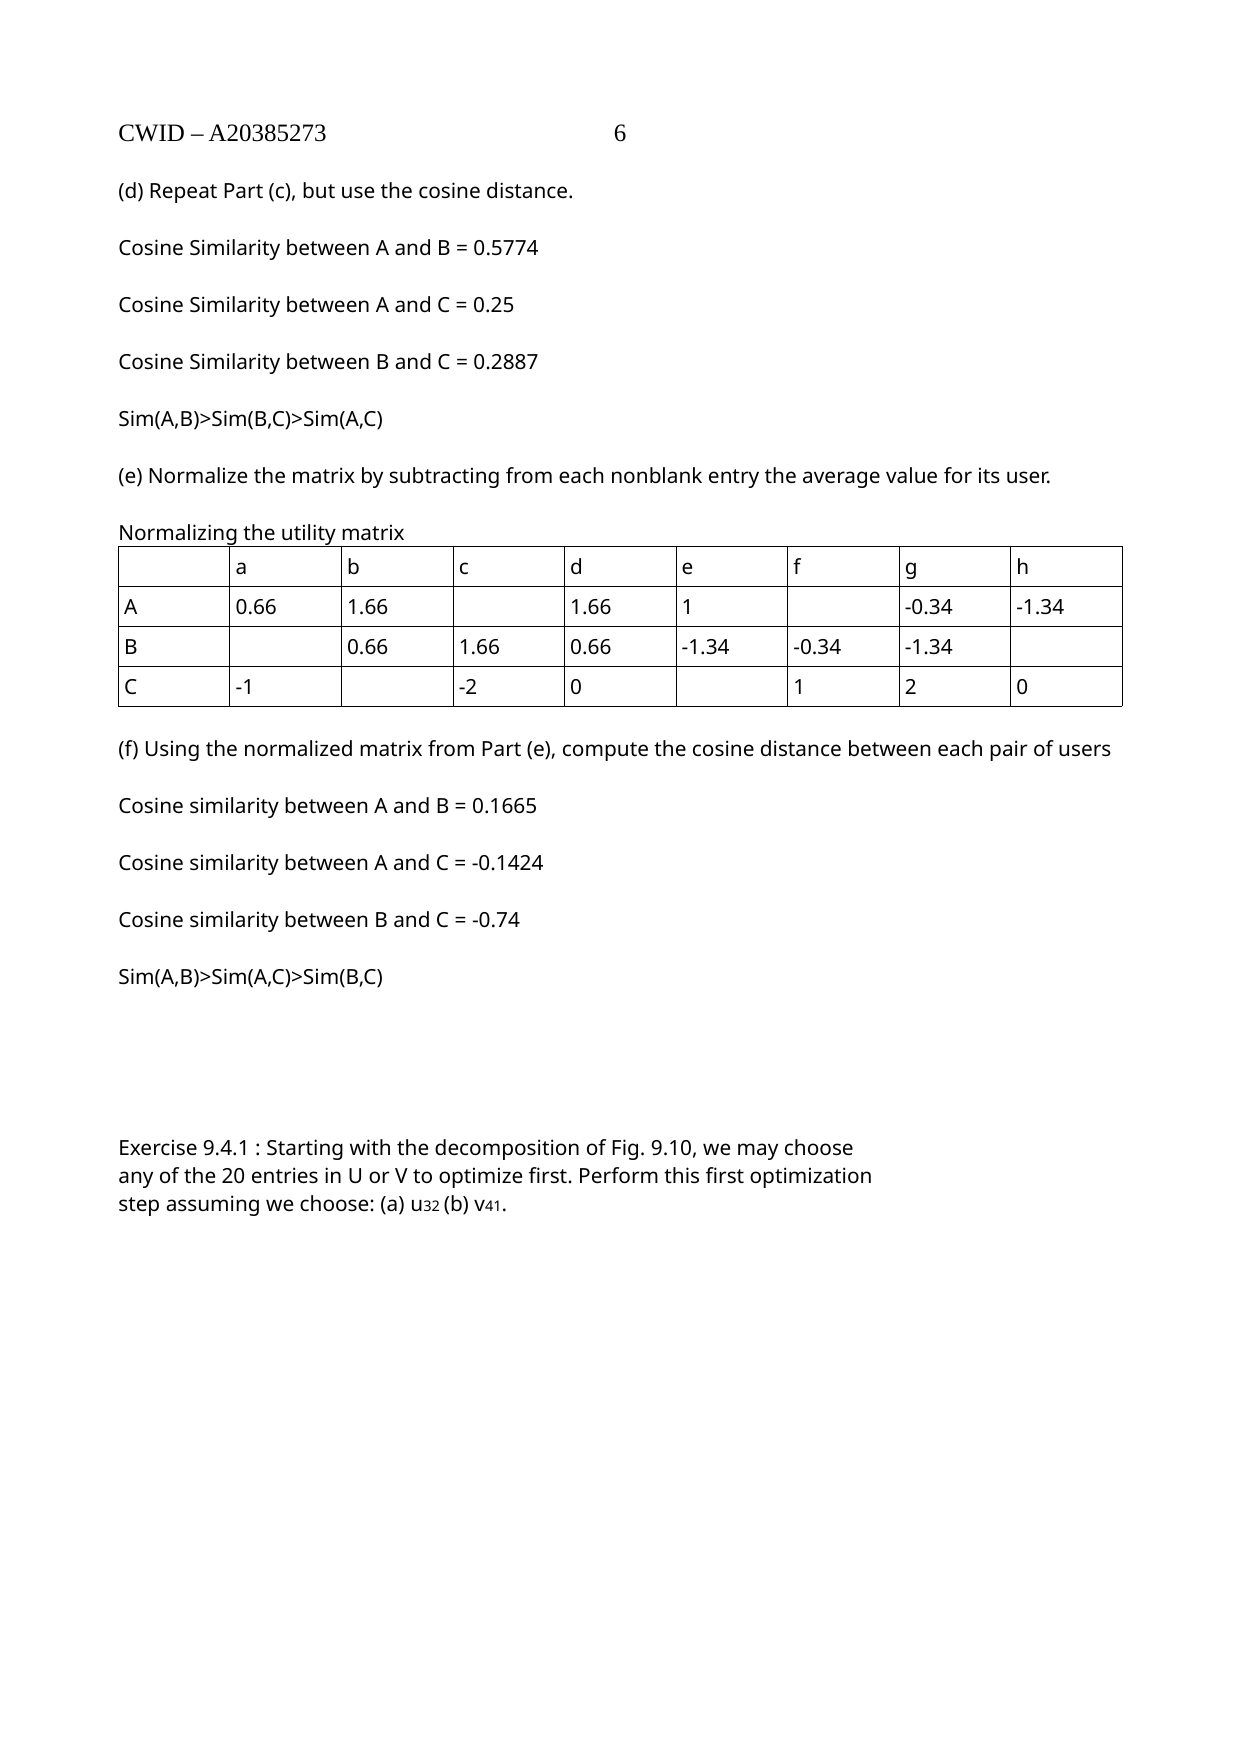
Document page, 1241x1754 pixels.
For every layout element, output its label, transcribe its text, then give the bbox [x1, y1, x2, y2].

table_cell C [119, 667, 229, 706]
table_cell 1 [788, 667, 899, 706]
table_cell 1.66 [454, 627, 564, 666]
table_cell -1 [230, 667, 341, 706]
table_cell [788, 587, 899, 626]
table_header b [342, 547, 453, 586]
text Cosine similarity between B and C = -0.74 [118, 905, 1122, 934]
table_cell -1.34 [1011, 587, 1122, 626]
table_cell 1 [677, 587, 787, 626]
table_cell [677, 667, 787, 706]
table_cell -1.34 [677, 627, 787, 666]
table_header c [454, 547, 564, 586]
table_header [119, 547, 229, 586]
table_cell [454, 587, 564, 626]
table_cell 0.66 [342, 627, 453, 666]
table_header g [900, 547, 1010, 586]
table_header a [230, 547, 341, 586]
text step assuming we choose: (a) u32 (b) v41. [118, 1189, 1122, 1218]
text Cosine Similarity between B and C = 0.2887 [118, 347, 1122, 375]
text Sim(A,B)>Sim(B,C)>Sim(A,C) [118, 404, 1122, 432]
table_cell [1011, 627, 1122, 666]
table_cell -2 [454, 667, 564, 706]
table_cell 2 [900, 667, 1010, 706]
text Cosine similarity between A and C = -0.1424 [118, 848, 1122, 877]
table_cell -0.34 [900, 587, 1010, 626]
text Normalizing the utility matrix [118, 518, 1122, 546]
table_cell -0.34 [788, 627, 899, 666]
table_cell 1.66 [342, 587, 453, 626]
table_cell 0 [565, 667, 676, 706]
text (f) Using the normalized matrix from Part (e), compute the cosine distance between each pair of users [118, 734, 1122, 763]
table_cell B [119, 627, 229, 666]
table_header h [1011, 547, 1122, 586]
text Cosine similarity between A and B = 0.1665 [118, 791, 1122, 820]
table_cell 0.66 [230, 587, 341, 626]
table_cell A [119, 587, 229, 626]
table_cell 0 [1011, 667, 1122, 706]
text Exercise 9.4.1 : Starting with the decomposition of Fig. 9.10, we may choose [118, 1133, 1122, 1161]
table_cell -1.34 [900, 627, 1010, 666]
table_cell 0.66 [565, 627, 676, 666]
table_header e [677, 547, 787, 586]
table_cell [230, 627, 341, 666]
text Sim(A,B)>Sim(A,C)>Sim(B,C) [118, 962, 1122, 991]
table_header d [565, 547, 676, 586]
table_cell [342, 667, 453, 706]
table_cell 1.66 [565, 587, 676, 626]
text (d) Repeat Part (c), but use the cosine distance. [118, 176, 1122, 205]
text Cosine Similarity between A and C = 0.25 [118, 290, 1122, 318]
text Cosine Similarity between A and B = 0.5774 [118, 233, 1122, 262]
text any of the 20 entries in U or V to optimize first. Perform this first optimization [118, 1161, 1122, 1189]
text (e) Normalize the matrix by subtracting from each nonblank entry the average value for its user. [118, 461, 1122, 489]
table_header f [788, 547, 899, 586]
